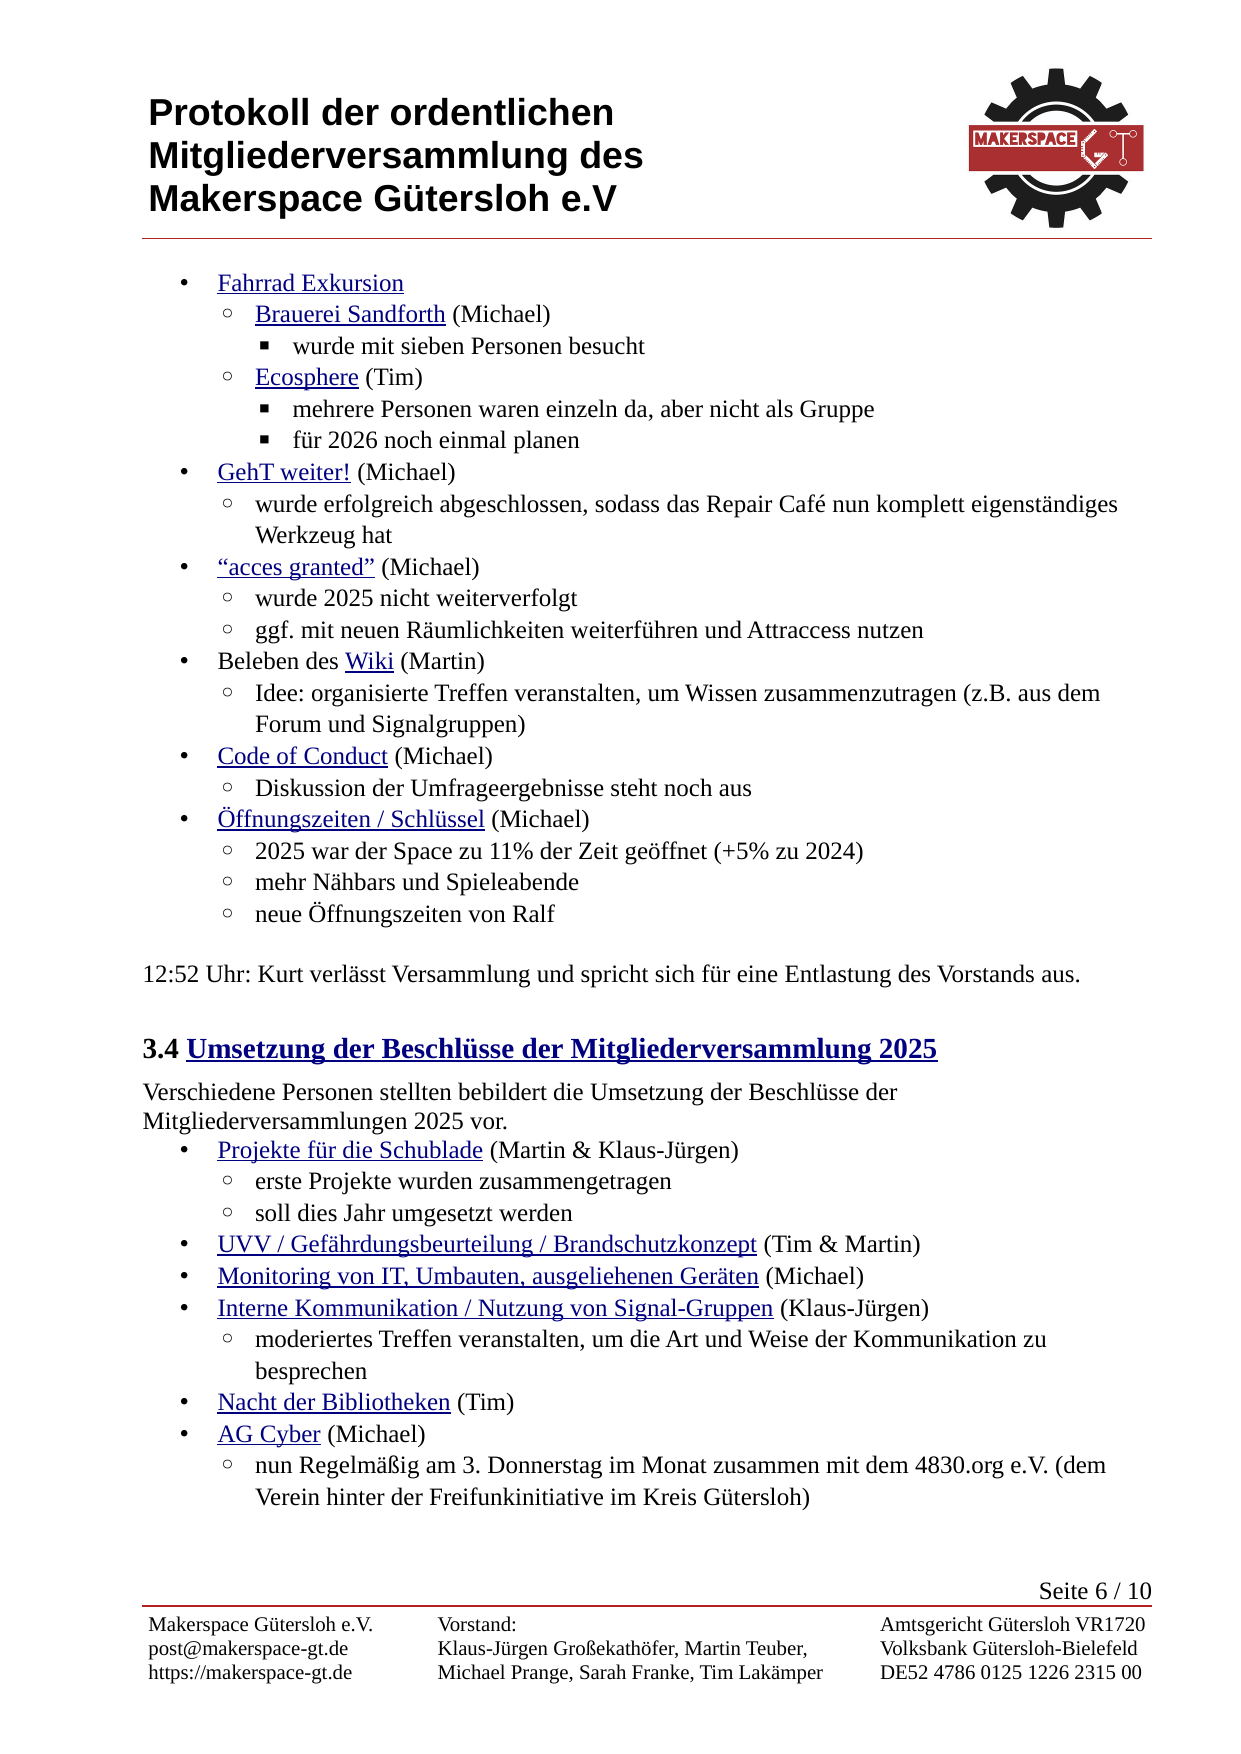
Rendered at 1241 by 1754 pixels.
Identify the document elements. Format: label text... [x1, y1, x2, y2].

list Projekte für die Schublade (Martin & Klaus-Jürgen) [180, 1135, 1152, 1164]
list wurde 2025 nicht weiterverfolgt [217, 583, 1152, 612]
list 2025 war der Space zu 11% der Zeit geöffnet (+5% zu 2024) [217, 836, 1152, 864]
subtitle 3.4 Umsetzung der Beschlüsse der Mitgliederversammlung 2025 [142, 1031, 1152, 1065]
list AG Cyber (Michael) [180, 1419, 1152, 1448]
list Nacht der Bibliotheken (Tim) [180, 1387, 1152, 1416]
list soll dies Jahr umgesetzt werden [217, 1198, 1152, 1227]
list Code of Conduct (Michael) [180, 741, 1152, 770]
list mehrere Personen waren einzeln da, aber nicht als Gruppe [255, 394, 1152, 423]
list mehr Nähbars und Spieleabende [217, 867, 1152, 896]
list Interne Kommunikation / Nutzung von Signal-Gruppen (Klaus-Jürgen) [180, 1293, 1152, 1321]
list Öffnungszeiten / Schlüssel (Michael) [180, 804, 1152, 833]
list Diskussion der Umfrageergebnisse steht noch aus [217, 773, 1152, 801]
picture [966, 65, 1147, 231]
list UVV / Gefährdungsbeurteilung / Brandschutzkonzept (Tim & Martin) [180, 1229, 1152, 1258]
text 12:52 Uhr: Kurt verlässt Versammlung und spricht sich für eine Entlastung des Vorstands aus. [142, 959, 1152, 988]
list neue Öffnungszeiten von Ralf [217, 899, 1152, 928]
list GehT weiter! (Michael) [180, 457, 1152, 486]
list Fahrrad Exkursion [180, 268, 1152, 296]
list Brauerei Sandforth (Michael) [217, 299, 1152, 328]
list nun Regelmäßig am 3. Donnerstag im Monat zusammen mit dem 4830.org e.V. (dem Verein hinter der Freifunkinitiative im Kreis Gütersloh) [217, 1451, 1152, 1511]
list Idee: organisierte Treffen veranstalten, um Wissen zusammenzutragen (z.B. aus dem Forum und Signalgruppen) [217, 678, 1152, 738]
list wurde mit sieben Personen besucht [255, 331, 1152, 359]
list Monitoring von IT, Umbauten, ausgeliehenen Geräten (Michael) [180, 1261, 1152, 1290]
list “acces granted” (Michael) [180, 552, 1152, 581]
list für 2026 noch einmal planen [255, 426, 1152, 454]
list erste Projekte wurden zusammengetragen [217, 1166, 1152, 1195]
text Verschiedene Personen stellten bebildert die Umsetzung der Beschlüsse der Mitgliederversammlungen 2025 vor. [142, 1077, 1152, 1135]
list Ecosphere (Tim) [217, 362, 1152, 391]
list ggf. mit neuen Räumlichkeiten weiterführen und Attraccess nutzen [217, 615, 1152, 644]
list moderiertes Treffen veranstalten, um die Art und Weise der Kommunikation zu besprechen [217, 1324, 1152, 1384]
list Beleben des Wiki (Martin) [180, 646, 1152, 675]
list wurde erfolgreich abgeschlossen, sodass das Repair Café nun komplett eigenständiges Werkzeug hat [217, 489, 1152, 549]
